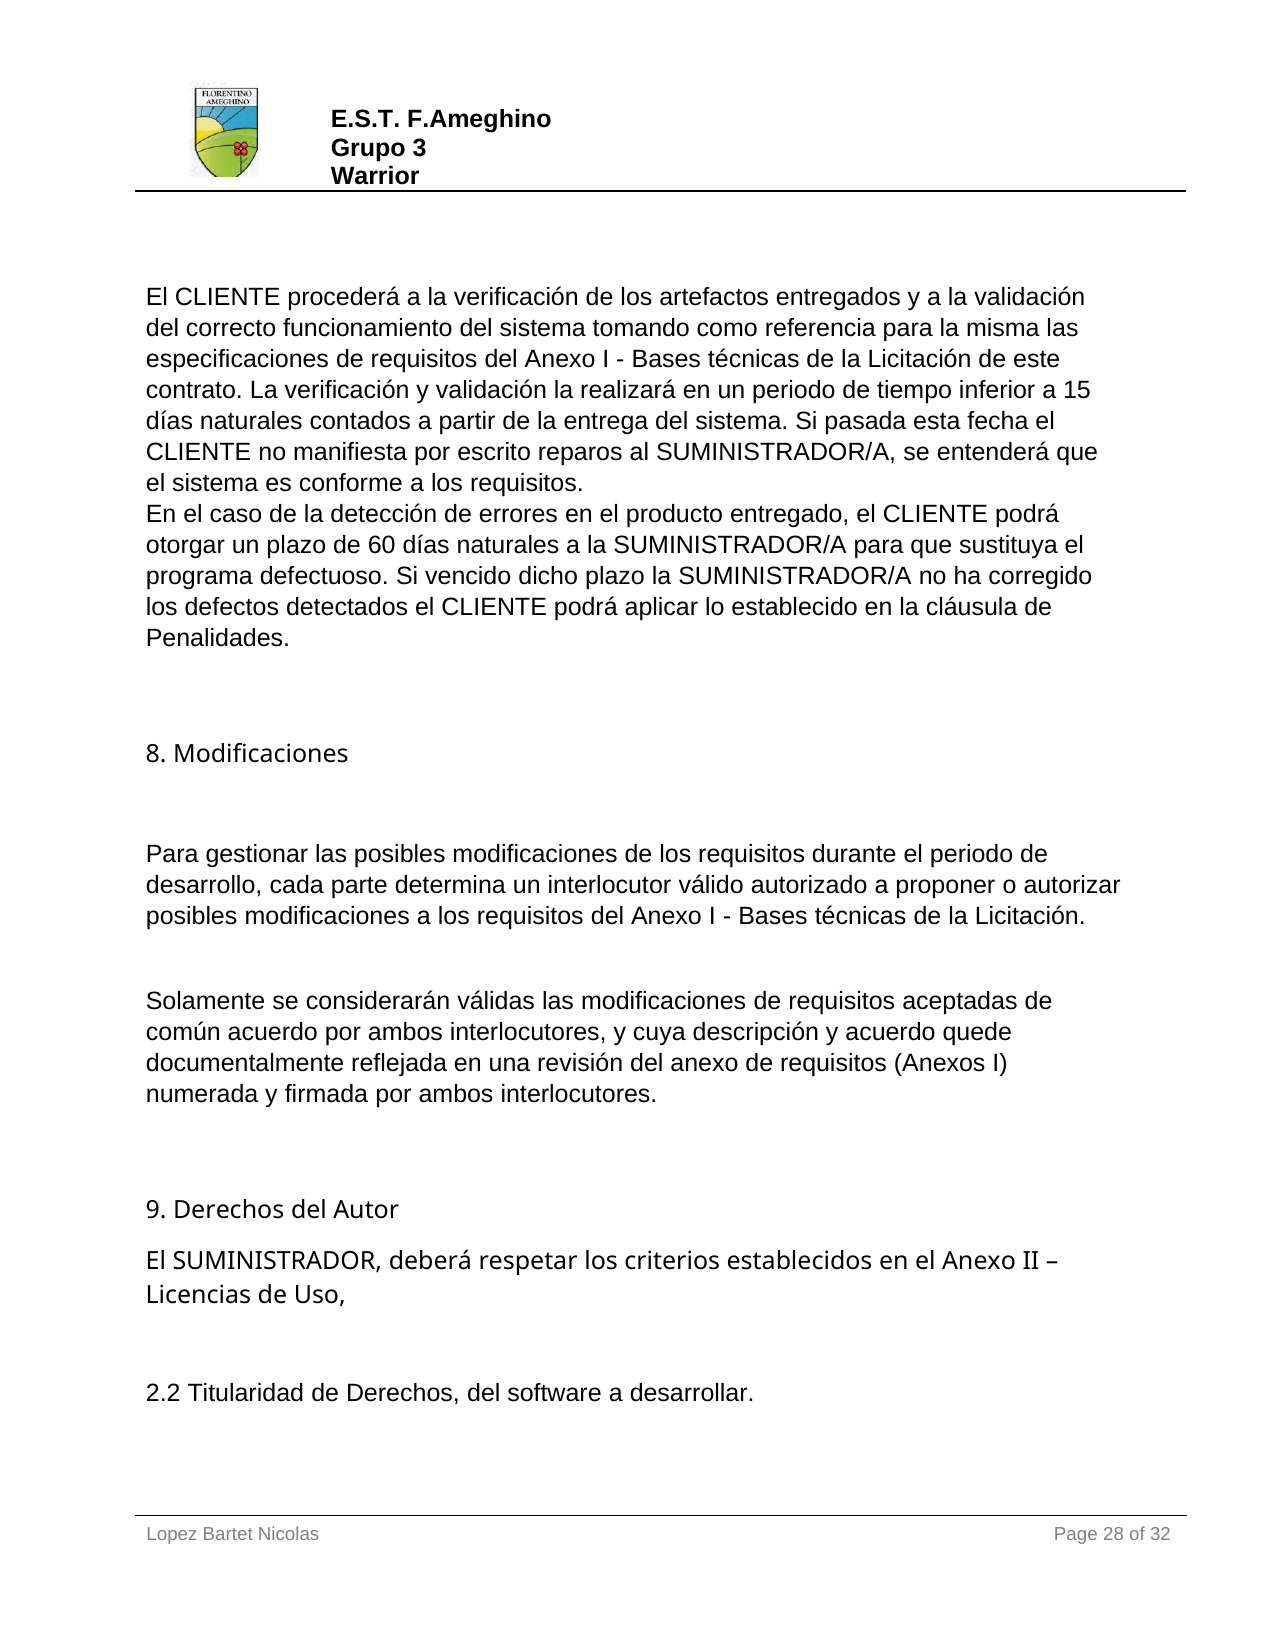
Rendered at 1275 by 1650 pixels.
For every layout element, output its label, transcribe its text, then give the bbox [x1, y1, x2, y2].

text El CLIENTE procederá a la verificación de los artefactos entregados y a la validación del correcto funcionamiento del sistema tomando como referencia para la misma las especificaciones de requisitos del Anexo I - Bases técnicas de la Licitación de este contrato. La verificación y validación la realizará en un periodo de tiempo inferior a 15 días naturales contados a partir de la entrega del sistema. Si pasada esta fecha el CLIENTE no manifiesta por escrito reparos al SUMINISTRADOR/A, se entenderá que el sistema es conforme a los requisitos. [146, 282, 1121, 497]
text 2.2 Titularidad de Derechos, del software a desarrollar. [146, 1378, 1140, 1406]
list El SUMINISTRADOR, deberá respetar los criterios establecidos en el Anexo II – Licencias de Uso, [145, 1242, 1140, 1311]
text En el caso de la detección de errores en el producto entregado, el CLIENTE podrá otorgar un plazo de 60 días naturales a la SUMINISTRADOR/A para que sustituya el programa defectuoso. Si vencido dicho plazo la SUMINISTRADOR/A no ha corregido los defectos detectados el CLIENTE podrá aplicar lo establecido en la cláusula de Penalidades. [146, 499, 1121, 652]
list 9. Derechos del Autor [145, 1192, 1140, 1226]
picture [189, 82, 260, 177]
text Solamente se considerarán válidas las modificaciones de requisitos aceptadas de común acuerdo por ambos interlocutores, y cuya descripción y acuerdo quede documentalmente reflejada en una revisión del anexo de requisitos (Anexos I) numerada y firmada por ambos interlocutores. [146, 986, 1121, 1108]
text Para gestionar las posibles modificaciones de los requisitos durante el periodo de desarrollo, cada parte determina un interlocutor válido autorizado a proponer o autorizar posibles modificaciones a los requisitos del Anexo I - Bases técnicas de la Licitación. [146, 839, 1140, 930]
list 8. Modificaciones [145, 736, 1140, 770]
